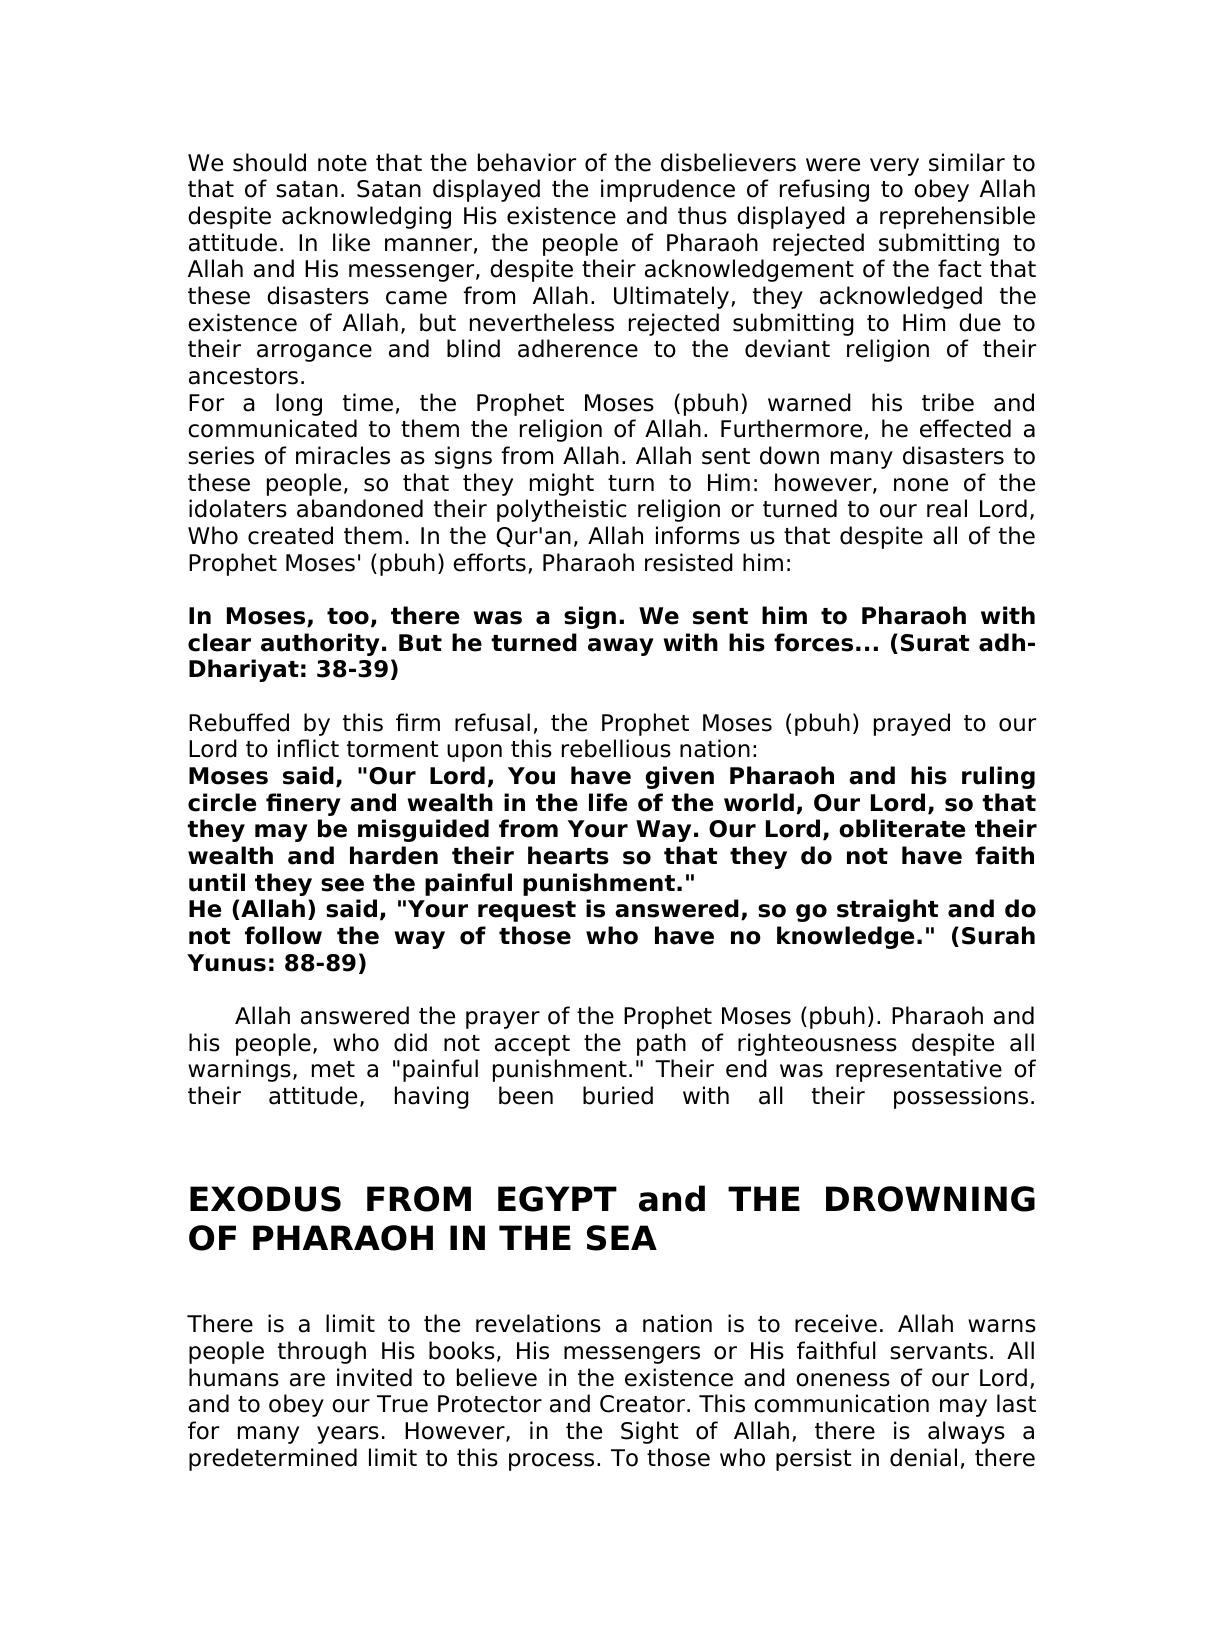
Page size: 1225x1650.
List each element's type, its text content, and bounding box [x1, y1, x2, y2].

text Rebuffed by this firm refusal, the Prophet Moses (pbuh) prayed to our Lord to inflict torment upon this rebellious nation: [187, 710, 1037, 763]
text We should note that the behavior of the disbelievers were very similar to that of satan. Satan displayed the imprudence of refusing to obey Allah despite acknowledging His existence and thus displayed a reprehensible attitude. In like manner, the people of Pharaoh rejected submitting to Allah and His messenger, despite their acknowledgement of the fact that these disasters came from Allah. Ultimately, they acknowledged the existence of Allah, but nevertheless rejected submitting to Him due to their arrogance and blind adherence to the deviant religion of their ancestors. [187, 150, 1037, 390]
text There is a limit to the revelations a nation is to receive. Allah warns people through His books, His messengers or His faithful servants. All humans are invited to believe in the existence and oneness of our Lord, and to obey our True Protector and Creator. This communication may last for many years. However, in the Sight of Allah, there is always a predetermined limit to this process. To those who persist in denial, there [187, 1311, 1037, 1471]
text Moses said, "Our Lord, You have given Pharaoh and his ruling circle finery and wealth in the life of the world, Our Lord, so that they may be misguided from Your Way. Our Lord, obliterate their wealth and harden their hearts so that they do not have faith until they see the painful punishment." [187, 763, 1037, 897]
text In Moses, too, there was a sign. We sent him to Pharaoh with clear authority. But he turned away with his forces... (Surat adh-Dhariyat: 38-39) [187, 603, 1037, 683]
text For a long time, the Prophet Moses (pbuh) warned his tribe and communicated to them the religion of Allah. Furthermore, he effected a series of miracles as signs from Allah. Allah sent down many disasters to these people, so that they might turn to Him: however, none of the idolaters abandoned their polytheistic religion or turned to our real Lord, Who created them. In the Qur'an, Allah informs us that despite all of the Prophet Moses' (pbuh) efforts, Pharaoh resisted him: [187, 390, 1037, 577]
text He (Allah) said, "Your request is answered, so go straight and do not follow the way of those who have no knowledge." (Surah Yunus: 88-89) [187, 897, 1037, 977]
text Allah answered the prayer of the Prophet Moses (pbuh). Pharaoh and his people, who did not accept the path of righteousness despite all warnings, met a "painful punishment." Their end was representative of their attitude, having been buried with all their possessions. [187, 1003, 1037, 1137]
text EXODUS FROM EGYPT and THE DROWNING OF PHARAOH IN THE SEA [187, 1180, 1037, 1258]
